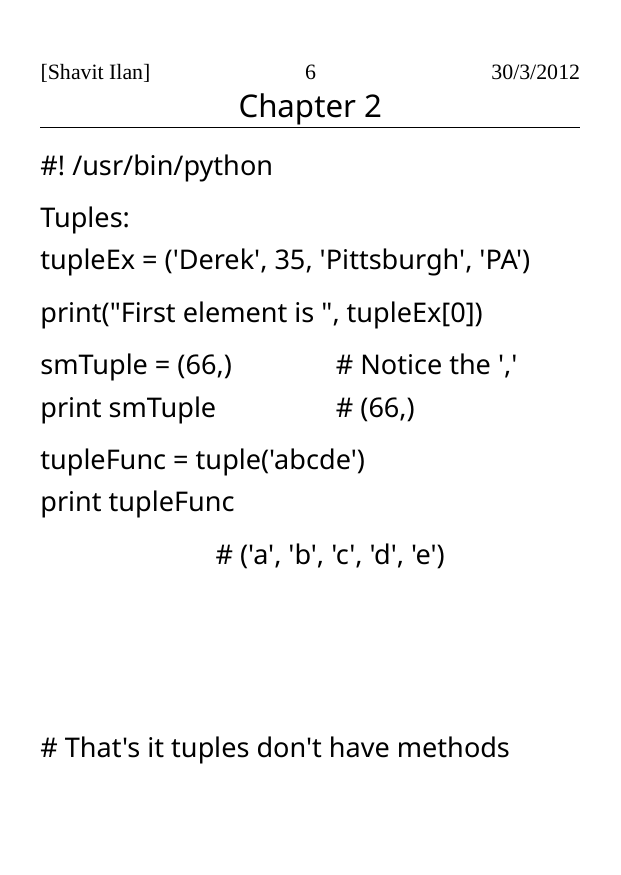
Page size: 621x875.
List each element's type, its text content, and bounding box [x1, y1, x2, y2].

text # That's it tuples don't have methods [40, 602, 580, 766]
text # ('a', 'b', 'c', 'd', 'e') [99, 535, 521, 572]
text Tuples: tupleEx = ('Derek', 35, 'Pittsburgh', 'PA') [40, 198, 580, 278]
text print("First element is ", tupleEx[0]) [40, 293, 580, 330]
text tupleFunc = tuple('abcde') print tupleFunc [40, 440, 580, 520]
subtitle Chapter 2 [40, 84, 580, 127]
text smTuple = (66,) # Notice the ',' print smTuple # (66,) [40, 346, 580, 425]
text #! /usr/bin/python [40, 146, 580, 183]
